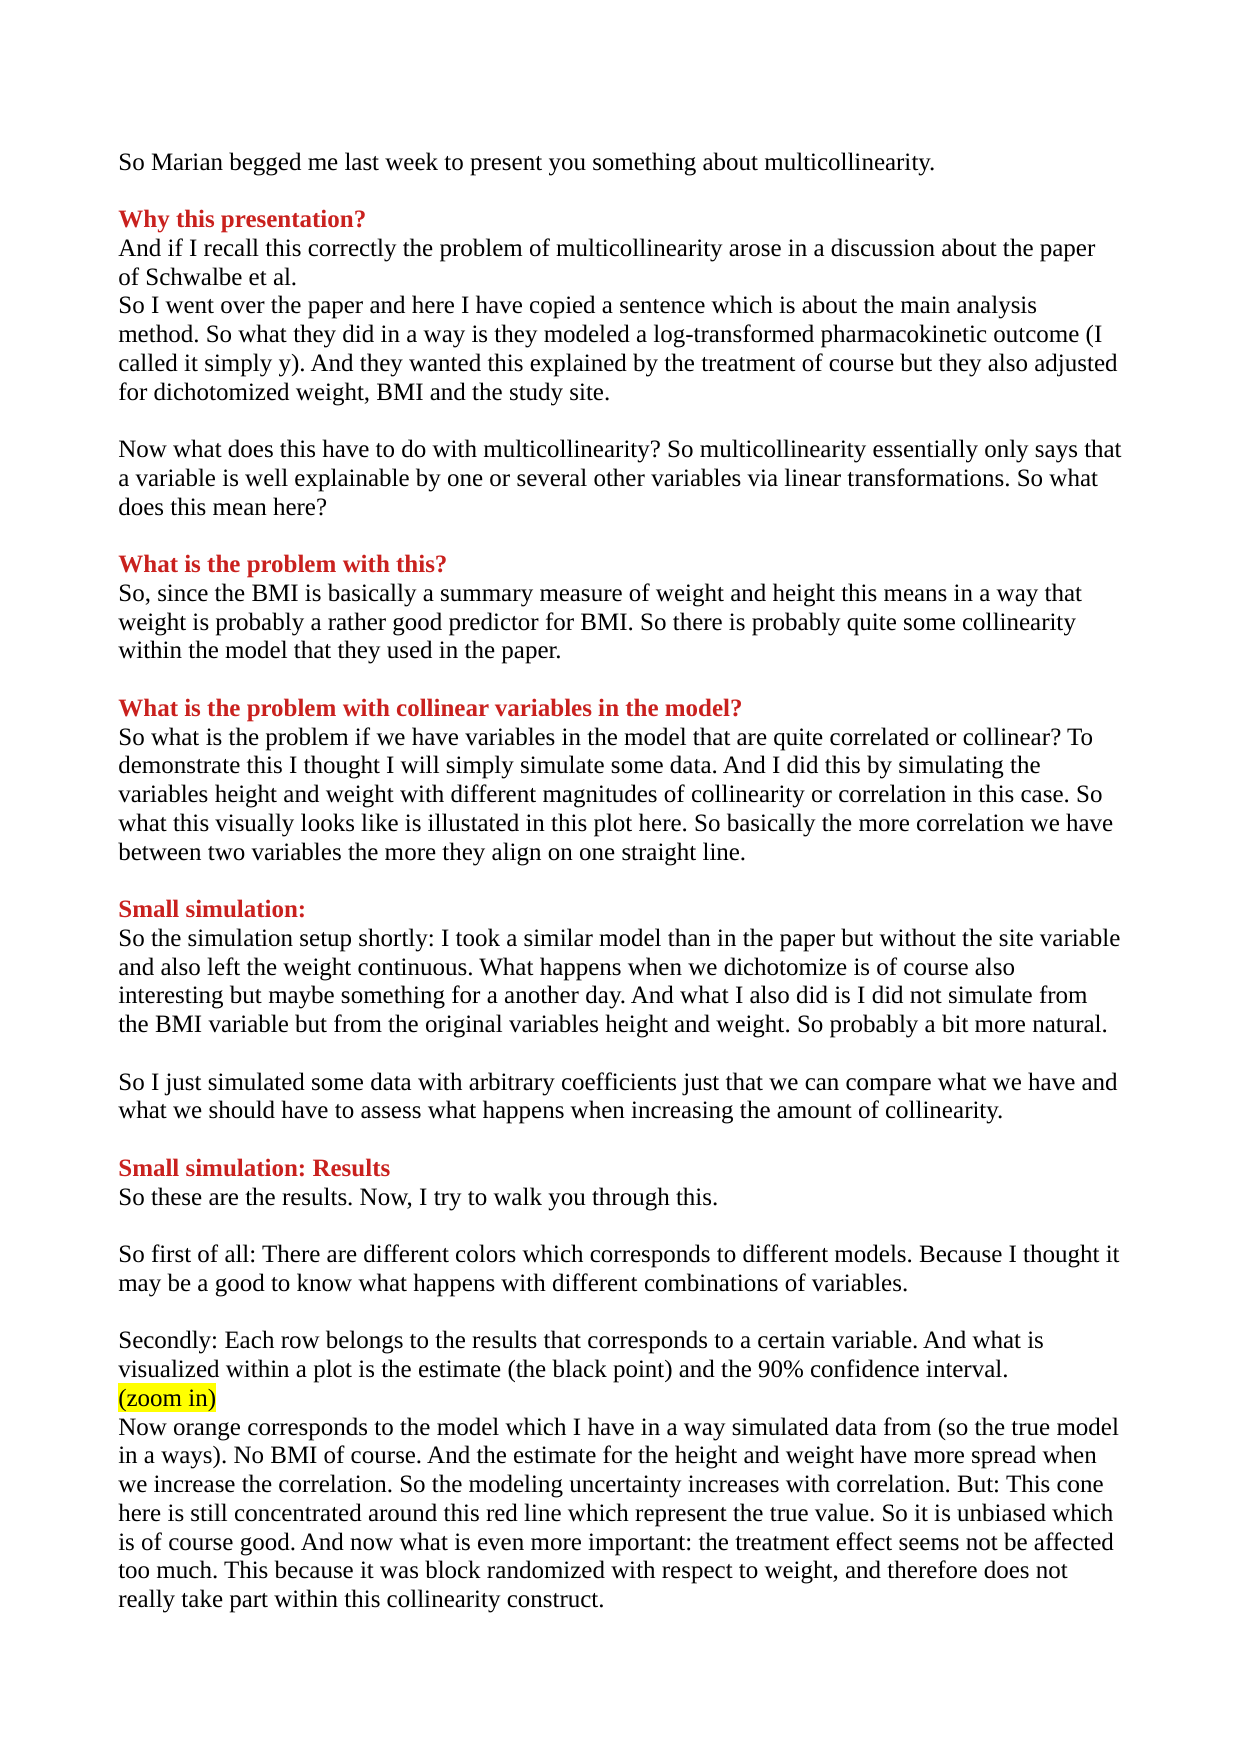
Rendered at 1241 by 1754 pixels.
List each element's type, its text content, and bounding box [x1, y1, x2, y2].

text What is the problem with this? [118, 549, 1122, 578]
text So first of all: There are different colors which corresponds to different models. Because I thought it may be a good to know what happens with different combinations of variables. [118, 1239, 1122, 1297]
text So, since the BMI is basically a summary measure of weight and height this means in a way that weight is probably a rather good predictor for BMI. So there is probably quite some collinearity within the model that they used in the paper. [118, 578, 1122, 664]
text So I just simulated some data with arbitrary coefficients just that we can compare what we have and what we should have to assess what happens when increasing the amount of collinearity. [118, 1067, 1122, 1124]
text Small simulation: Results [118, 1153, 1122, 1182]
text Secondly: Each row belongs to the results that corresponds to a certain variable. And what is visualized within a plot is the estimate (the black point) and the 90% confidence interval. [118, 1326, 1122, 1383]
text So what is the problem if we have variables in the model that are quite correlated or collinear? To demonstrate this I thought I will simply simulate some data. And I did this by simulating the variables height and weight with different magnitudes of collinearity or correlation in this case. So what this visually looks like is illustated in this plot here. So basically the more correlation we have between two variables the more they align on one straight line. [118, 722, 1122, 866]
text So these are the results. Now, I try to walk you through this. [118, 1182, 1122, 1211]
text So I went over the paper and here I have copied a sentence which is about the main analysis method. So what they did in a way is they modeled a log-transformed pharmacokinetic outcome (I called it simply y). And they wanted this explained by the treatment of course but they also adjusted for dichotomized weight, BMI and the study site. [118, 291, 1122, 406]
text So Marian begged me last week to present you something about multicollinearity. [118, 147, 1122, 176]
text So the simulation setup shortly: I took a similar model than in the paper but without the site variable and also left the weight continuous. What happens when we dichotomize is of course also interesting but maybe something for a another day. And what I also did is I did not simulate from the BMI variable but from the original variables height and weight. So probably a bit more natural. [118, 923, 1122, 1038]
text Now orange corresponds to the model which I have in a way simulated data from (so the true model in a ways). No BMI of course. And the estimate for the height and weight have more spread when we increase the correlation. So the modeling uncertainty increases with correlation. But: This cone here is still concentrated around this red line which represent the true value. So it is unbiased which is of course good. And now what is even more important: the treatment effect seems not be affected too much. This because it was block randomized with respect to weight, and therefore does not really take part within this collinearity construct. [118, 1412, 1122, 1613]
text Small simulation: [118, 894, 1122, 923]
text (zoom in) [118, 1383, 1122, 1412]
text What is the problem with collinear variables in the model? [118, 693, 1122, 722]
text Why this presentation? [118, 204, 1122, 233]
text Now what does this have to do with multicollinearity? So multicollinearity essentially only says that a variable is well explainable by one or several other variables via linear transformations. So what does this mean here? [118, 434, 1122, 521]
text And if I recall this correctly the problem of multicollinearity arose in a discussion about the paper of Schwalbe et al. [118, 233, 1122, 291]
